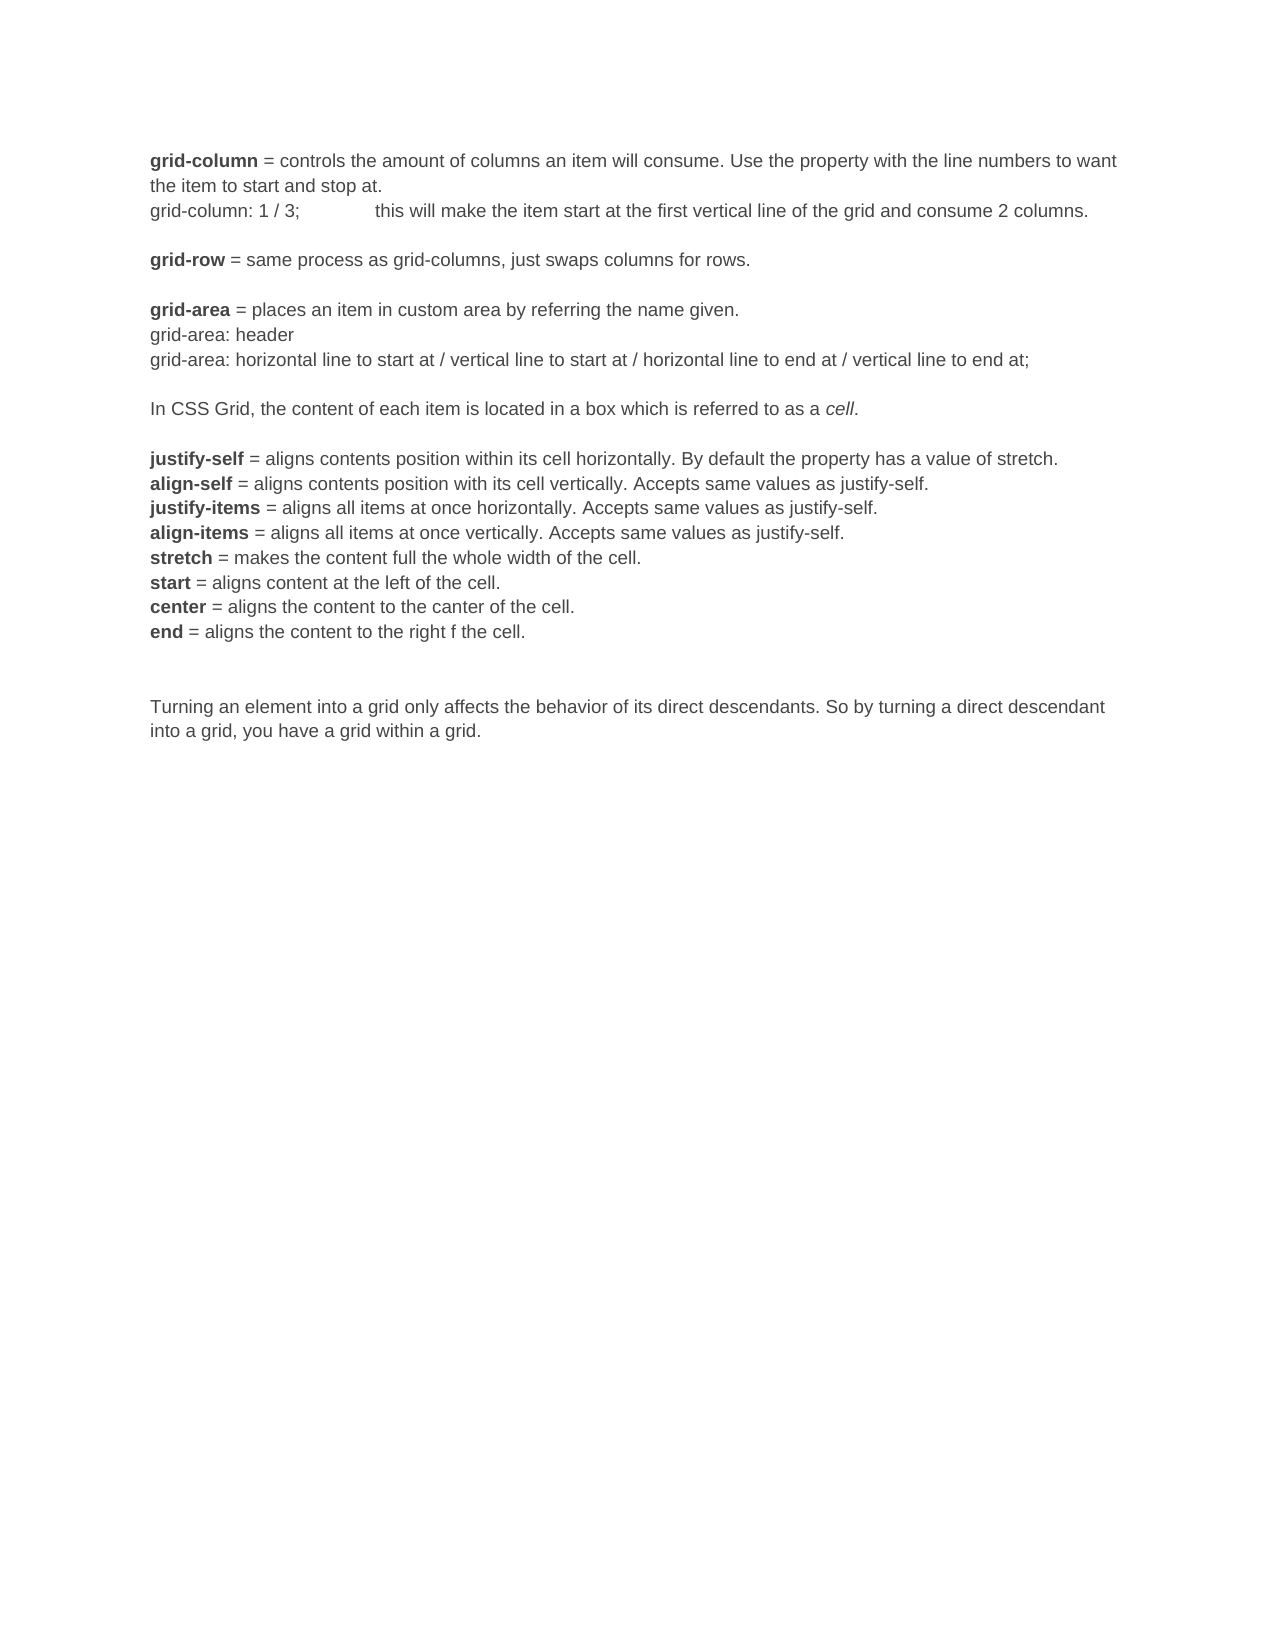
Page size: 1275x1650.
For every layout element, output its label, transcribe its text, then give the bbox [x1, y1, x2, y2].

text grid-area: horizontal line to start at / vertical line to start at / horizontal line to end at / vertical line to end at; [150, 348, 1125, 370]
text grid-column = controls the amount of columns an item will consume. Use the property with the line numbers to want the item to start and stop at. [150, 150, 1125, 196]
text align-self = aligns contents position with its cell vertically. Accepts same values as justify-self. [150, 472, 1125, 494]
text start = aligns content at the left of the cell. [150, 571, 1125, 593]
text stretch = makes the content full the whole width of the cell. [150, 547, 1125, 568]
text grid-area = places an item in custom area by referring the name given. [150, 299, 1125, 320]
text align-items = aligns all items at once vertically. Accepts same values as justify-self. [150, 522, 1125, 543]
text end = aligns the content to the right f the cell. [150, 621, 1125, 643]
text grid-area: header [150, 323, 1125, 345]
text In CSS Grid, the content of each item is located in a box which is referred to as a cell. [150, 398, 1125, 419]
text Turning an element into a grid only affects the behavior of its direct descendants. So by turning a direct descendant into a grid, you have a grid within a grid. [150, 695, 1125, 742]
text grid-row = same process as grid-columns, just swaps columns for rows. [150, 249, 1125, 271]
text justify-self = aligns contents position within its cell horizontally. By default the property has a value of stretch. [150, 447, 1125, 469]
text grid-column: 1 / 3; this will make the item start at the first vertical line of the grid and consume 2 columns. [150, 199, 1125, 221]
text center = aligns the content to the canter of the cell. [150, 596, 1125, 618]
text justify-items = aligns all items at once horizontally. Accepts same values as justify-self. [150, 497, 1125, 519]
